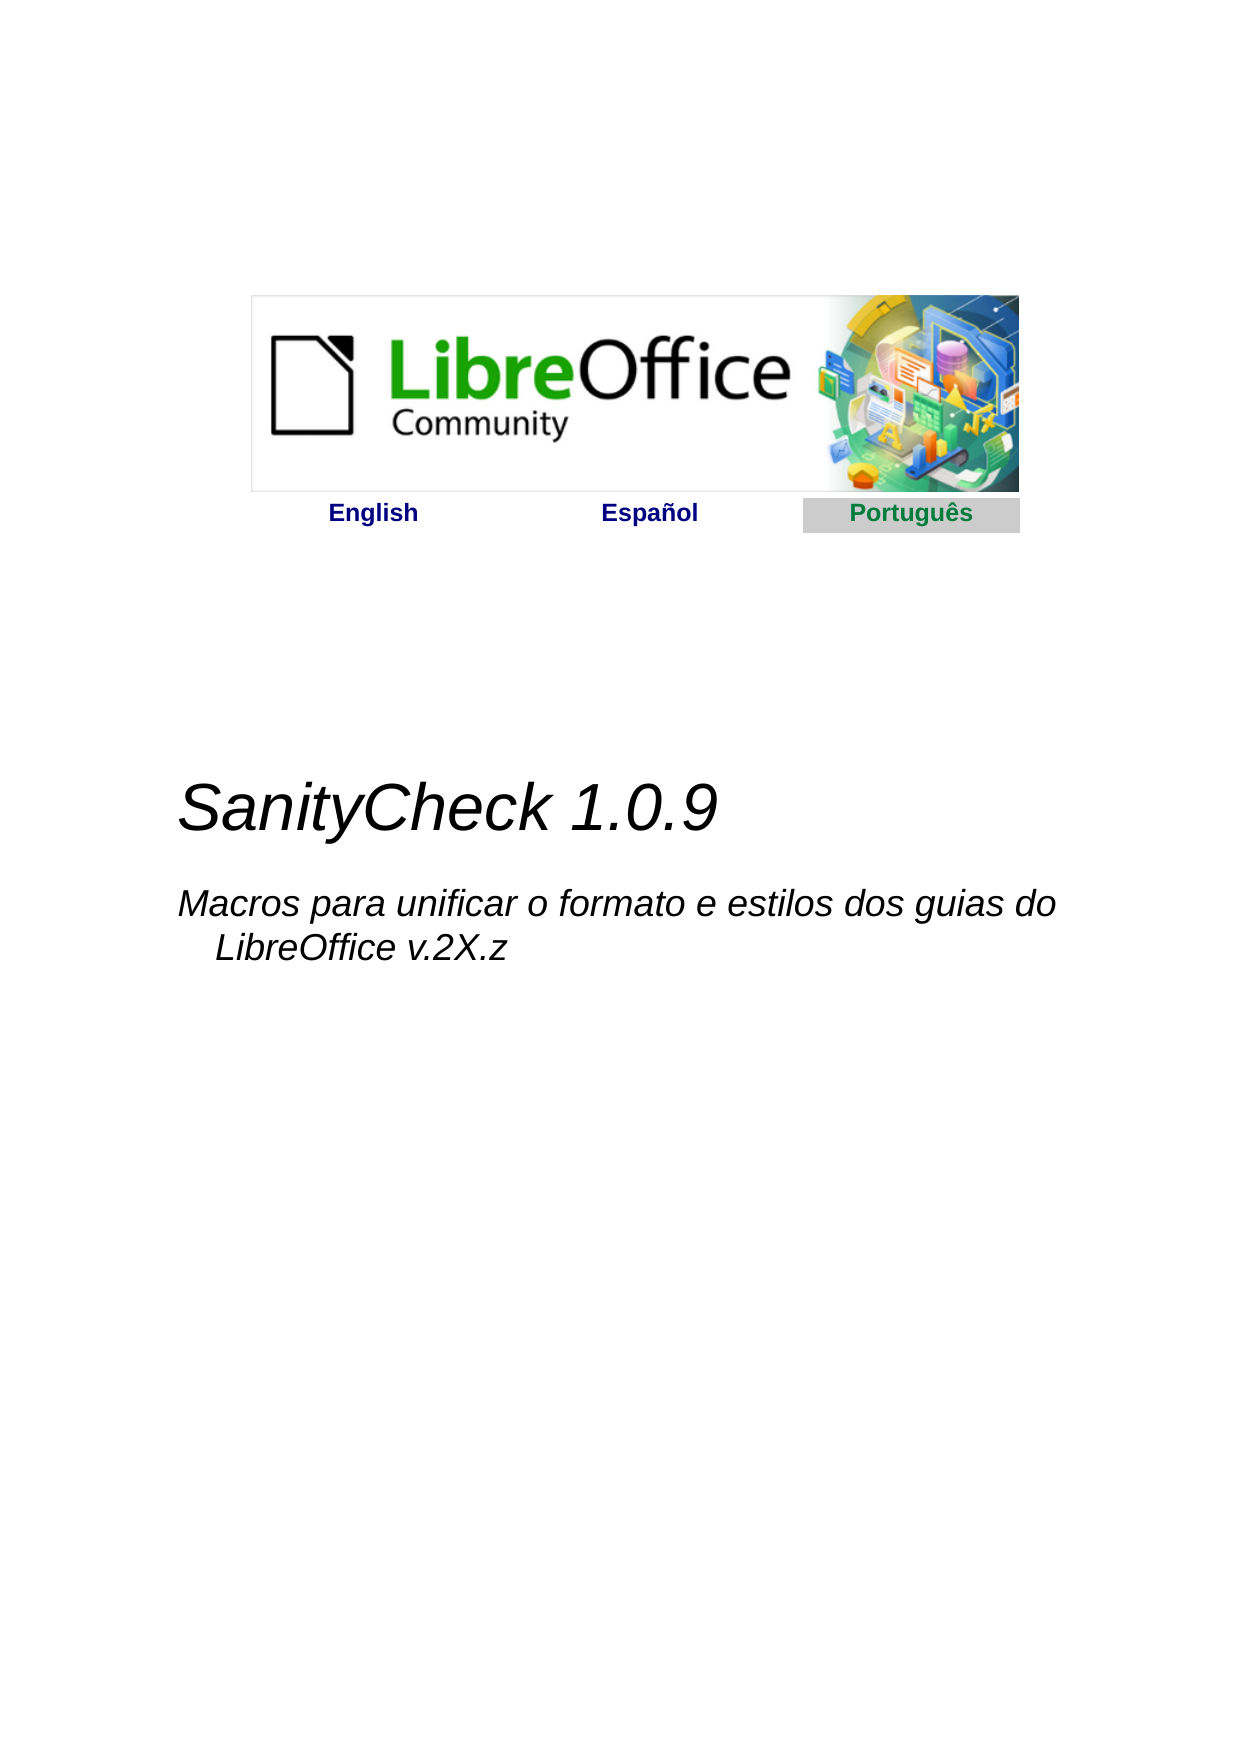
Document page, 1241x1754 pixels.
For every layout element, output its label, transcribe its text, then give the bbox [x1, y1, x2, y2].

title SanityCheck 1.0.9 [177, 768, 1093, 844]
picture [251, 295, 1019, 492]
table_header English [250, 498, 497, 533]
subtitle Macros para unificar o formato e estilos dos guias do LibreOffice v.2X.z [177, 882, 1093, 968]
table_header Español [497, 498, 802, 533]
table_header Português [803, 498, 1020, 533]
